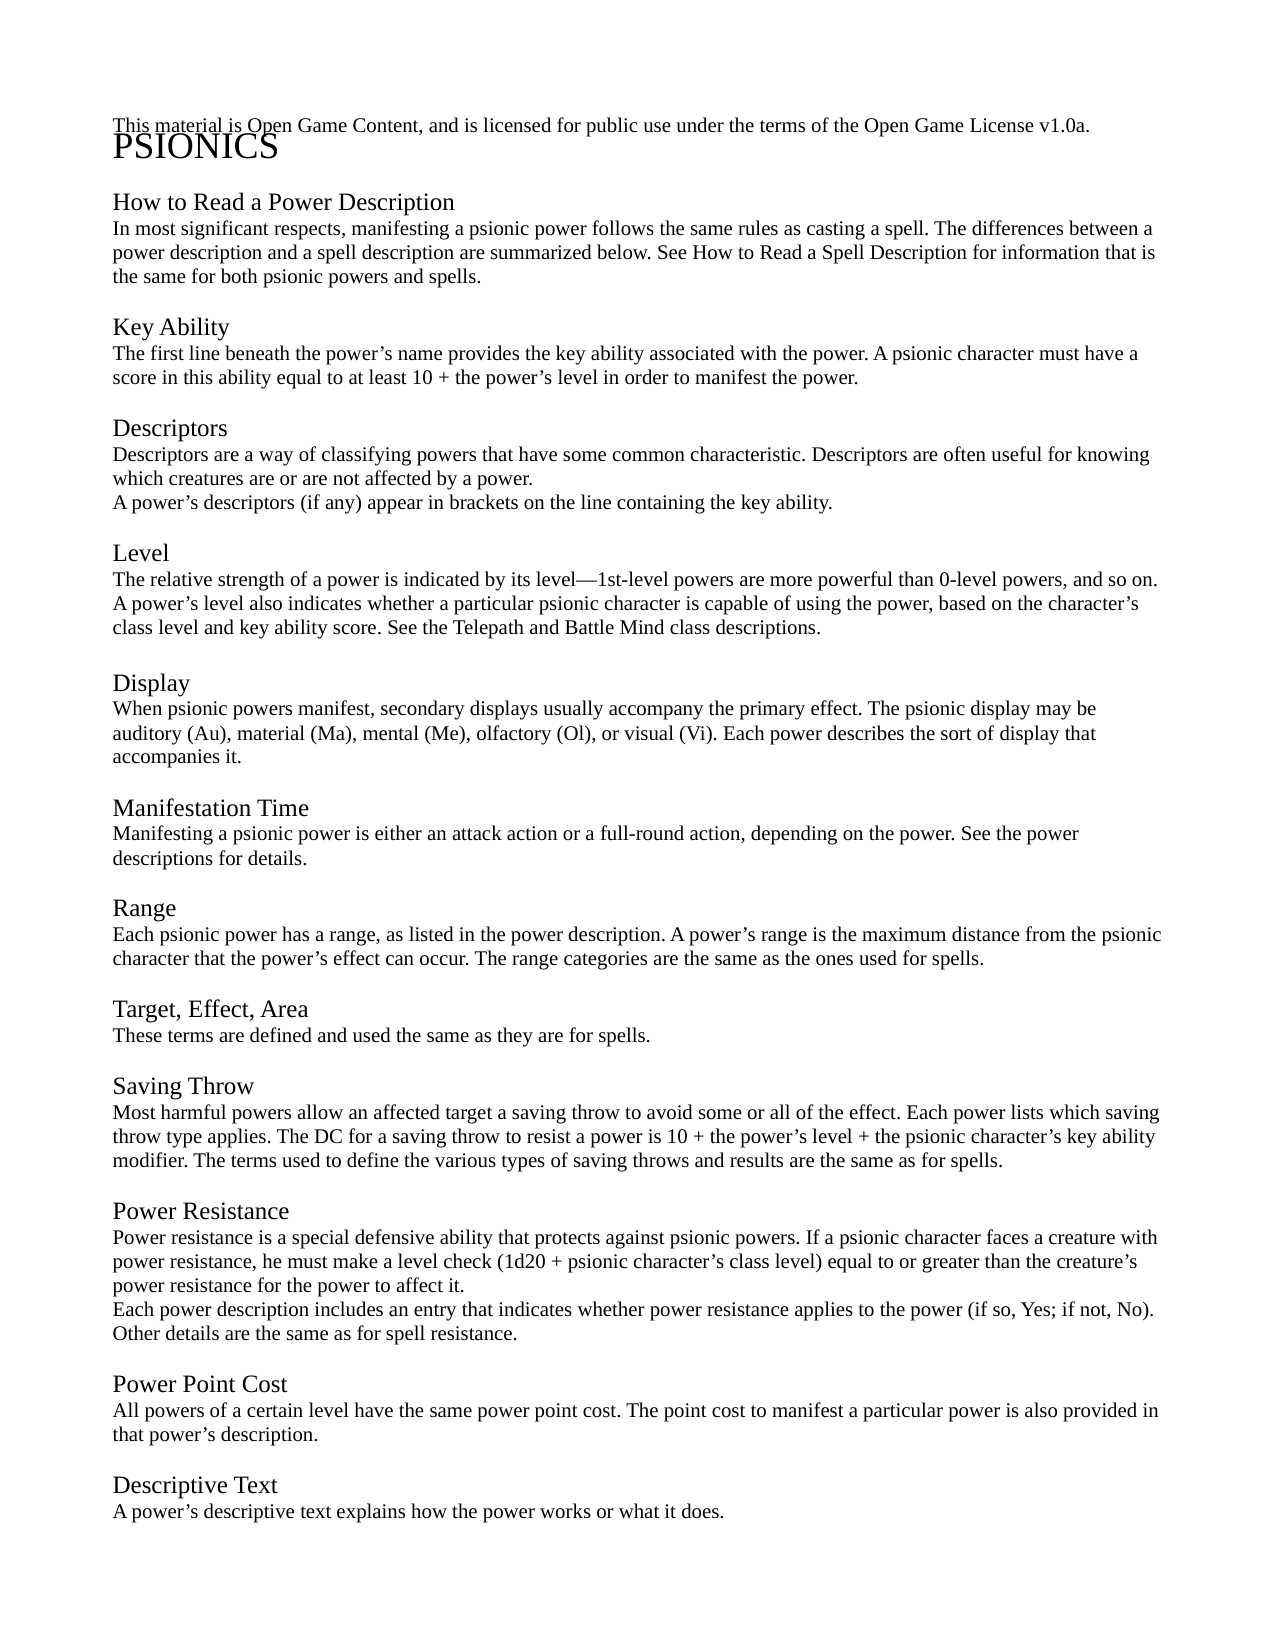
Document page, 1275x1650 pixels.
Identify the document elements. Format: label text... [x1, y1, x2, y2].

text When psionic powers manifest, secondary displays usually accompany the primary effect. The psionic display may be auditory (Au), material (Ma), mental (Me), olfactory (Ol), or visual (Vi). Each power describes the sort of display that accompanies it. [112, 696, 1162, 768]
text The first line beneath the power’s name provides the key ability associated with the power. A psionic character must have a score in this ability equal to at least 10 + the power’s level in order to manifest the power. [112, 341, 1162, 389]
text These terms are defined and used the same as they are for spells. [112, 1023, 1162, 1047]
text A power’s descriptors (if any) appear in brackets on the line containing the key ability. [112, 490, 1162, 514]
text Manifestation Time [112, 793, 1162, 821]
text All powers of a certain level have the same power point cost. The point cost to manifest a particular power is also provided in that power’s description. [112, 1398, 1162, 1446]
text Most harmful powers allow an affected target a saving throw to avoid some or all of the effect. Each power lists which saving throw type applies. The DC for a saving throw to resist a power is 10 + the power’s level + the psionic character’s key ability modifier. The terms used to define the various types of saving throws and results are the same as for spells. [112, 1100, 1162, 1172]
text Descriptive Text [112, 1470, 1162, 1499]
text Power resistance is a special defensive ability that protects against psionic powers. If a psionic character faces a creature with power resistance, he must make a level check (1d20 + psionic character’s class level) equal to or greater than the creature’s power resistance for the power to affect it. [112, 1225, 1162, 1297]
text Descriptors [112, 413, 1162, 442]
text Each power description includes an entry that indicates whether power resistance applies to the power (if so, Yes; if not, No). Other details are the same as for spell resistance. [112, 1297, 1162, 1345]
subtitle How to Read a Power Description [112, 187, 1162, 216]
text Display [112, 668, 1162, 696]
text Key Ability [112, 312, 1162, 341]
text Saving Throw [112, 1071, 1162, 1100]
text Level [112, 538, 1162, 567]
text The relative strength of a power is indicated by its level—1st-level powers are more powerful than 0-level powers, and so on. A power’s level also indicates whether a particular psionic character is capable of using the power, based on the character’s class level and key ability score. See the Telepath and Battle Mind class descriptions. [112, 567, 1162, 639]
text In most significant respects, manifesting a psionic power follows the same rules as casting a spell. The differences between a power description and a spell description are summarized below. See How to Read a Spell Description for information that is the same for both psionic powers and spells. [112, 216, 1162, 288]
text Power Point Cost [112, 1369, 1162, 1398]
text Each psionic power has a range, as listed in the power description. A power’s range is the maximum distance from the psionic character that the power’s effect can occur. The range categories are the same as the ones used for spells. [112, 922, 1162, 970]
text This material is Open Game Content, and is licensed for public use under the terms of the Open Game License v1.0a. [112, 112, 1162, 139]
text Target, Effect, Area [112, 994, 1162, 1023]
text Descriptors are a way of classifying powers that have some common characteristic. Descriptors are often useful for knowing which creatures are or are not affected by a power. [112, 442, 1162, 490]
text Power Resistance [112, 1196, 1162, 1225]
text PSIONICS [112, 139, 1162, 163]
text Manifesting a psionic power is either an attack action or a full-round action, depending on the power. See the power descriptions for details. [112, 821, 1162, 869]
text A power’s descriptive text explains how the power works or what it does. [112, 1499, 1162, 1523]
text Range [112, 893, 1162, 922]
